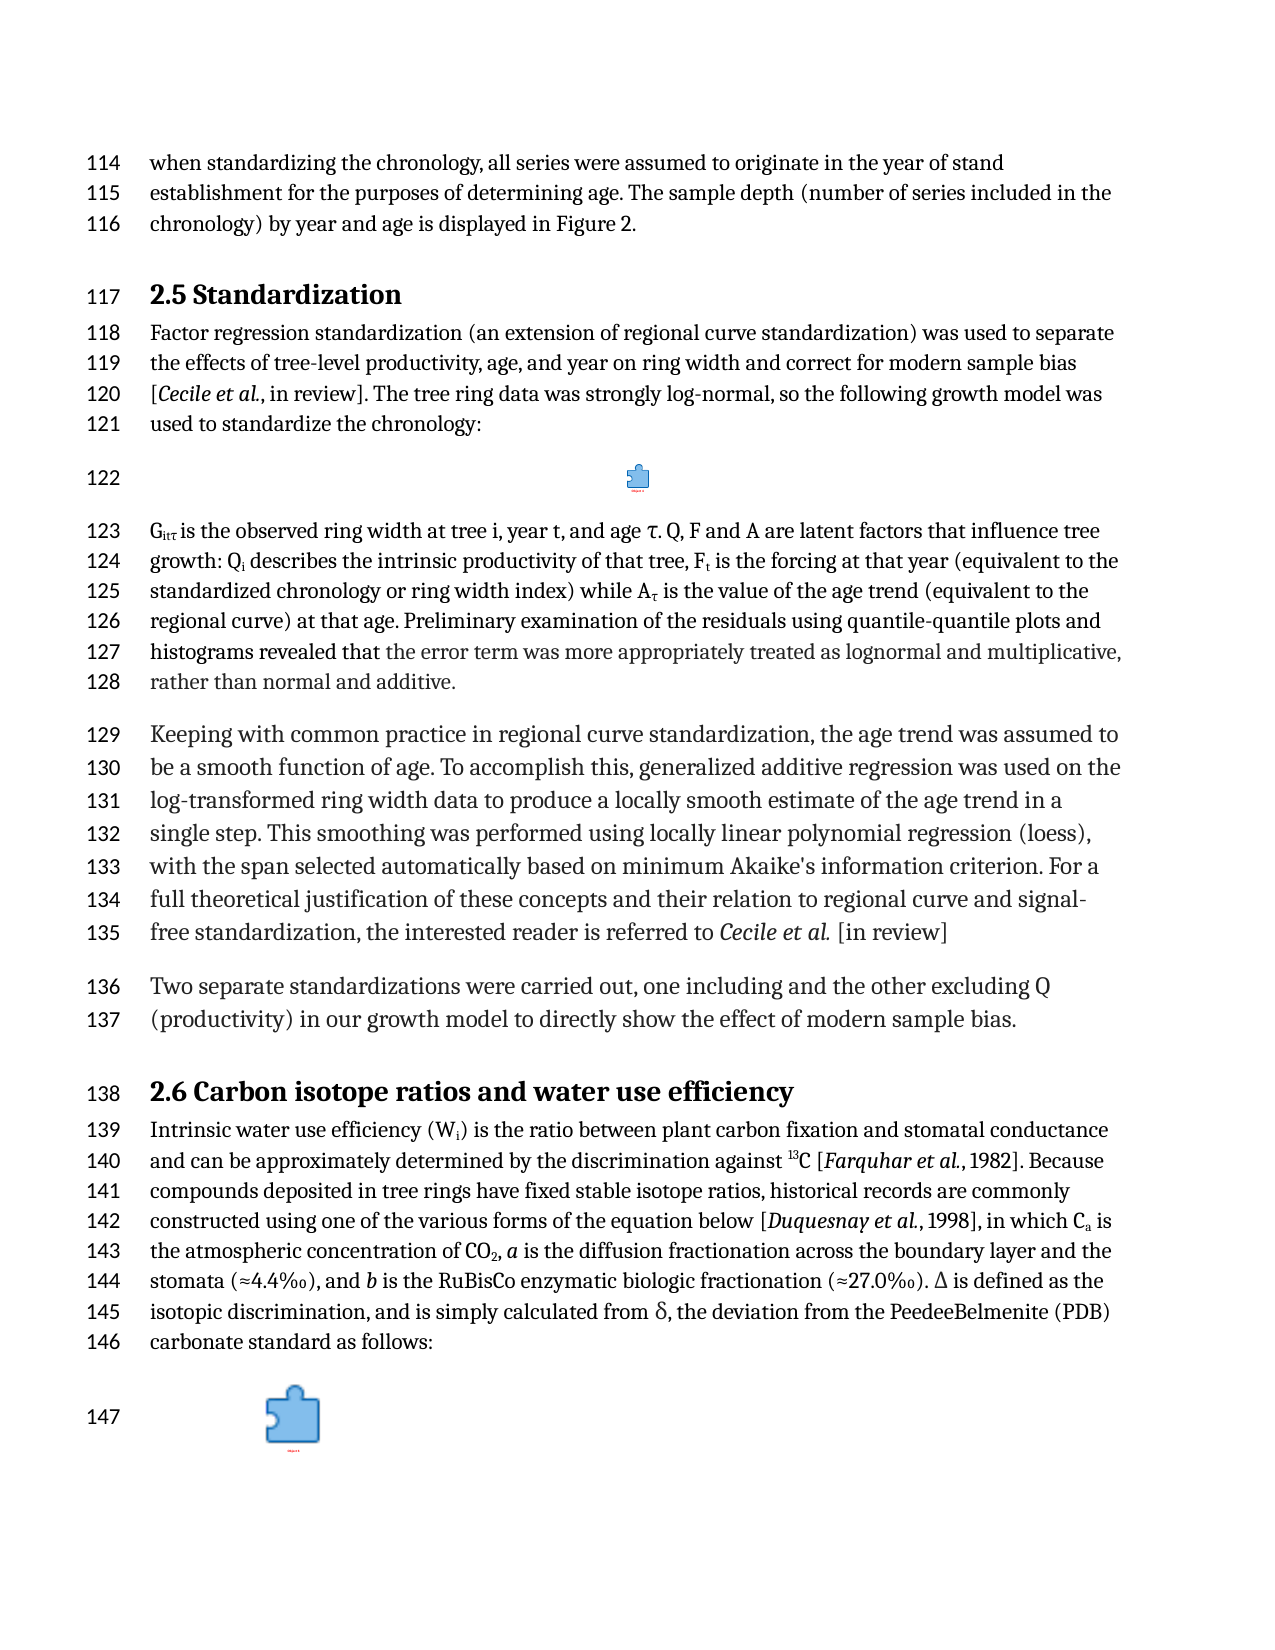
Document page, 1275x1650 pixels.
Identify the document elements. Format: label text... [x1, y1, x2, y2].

text Intrinsic water use efficiency (Wi) is the ratio between plant carbon fixation and stomatal conductance and can be approximately determined by the discrimination against 13C [Farquhar et al., 1982]. Because compounds deposited in tree rings have fixed stable isotope ratios, historical records are commonly constructed using one of the various forms of the equation below [Duquesnay et al., 1998], in which Ca is the atmospheric concentration of CO2, a is the diffusion fractionation across the boundary layer and the stomata (≈4.4‰), and b is the RuBisCo enzymatic biologic fractionation (≈27.0‰). Δ is defined as the isotopic discrimination, and is simply calculated from δ, the deviation from the PeedeeBelmenite (PDB) carbonate standard as follows: [150, 1117, 1125, 1355]
text Two separate standardizations were carried out, one including and the other excluding Q (productivity) in our growth model to directly show the effect of modern sample bias. [150, 972, 1125, 1033]
text Factor regression standardization (an extension of regional curve standardization) was used to separate the effects of tree-level productivity, age, and year on ring width and correct for modern sample bias [Cecile et al., in review]. The tree ring data was strongly log-normal, so the following growth model was used to standardize the chronology: [150, 320, 1125, 437]
subtitle 2.5 Standardization [402, 278, 1125, 312]
text Gitτ is the observed ring width at tree i, year t, and age τ. Q, F and A are latent factors that influence tree growth: Qi describes the intrinsic productivity of that tree, Ft is the forcing at that year (equivalent to the standardized chronology or ring width index) while Aτ is the value of the age trend (equivalent to the regional curve) at that age. Preliminary examination of the residuals using quantile-quantile plots and histograms revealed that the error term was more appropriately treated as lognormal and multiplicative, rather than normal and additive. [150, 518, 1125, 695]
subtitle 2.6 Carbon isotope ratios and water use efficiency [795, 1075, 1125, 1109]
text when standardizing the chronology, all series were assumed to originate in the year of stand establishment for the purposes of determining age. The sample depth (number of series included in the chronology) by year and age is displayed in Figure 2. [150, 150, 1125, 237]
text Keeping with common practice in regional curve standardization, the age trend was assumed to be a smooth function of age. To accomplish this, generalized additive regression was used on the log-transformed ring width data to produce a locally smooth estimate of the age trend in a single step. This smoothing was performed using locally linear polynomial regression (loess), with the span selected automatically based on minimum Akaike's information criterion. For a full theoretical justification of these concepts and their relation to regional curve and signal-free standardization, the interested reader is referred to Cecile et al. [in review] [150, 720, 1125, 947]
